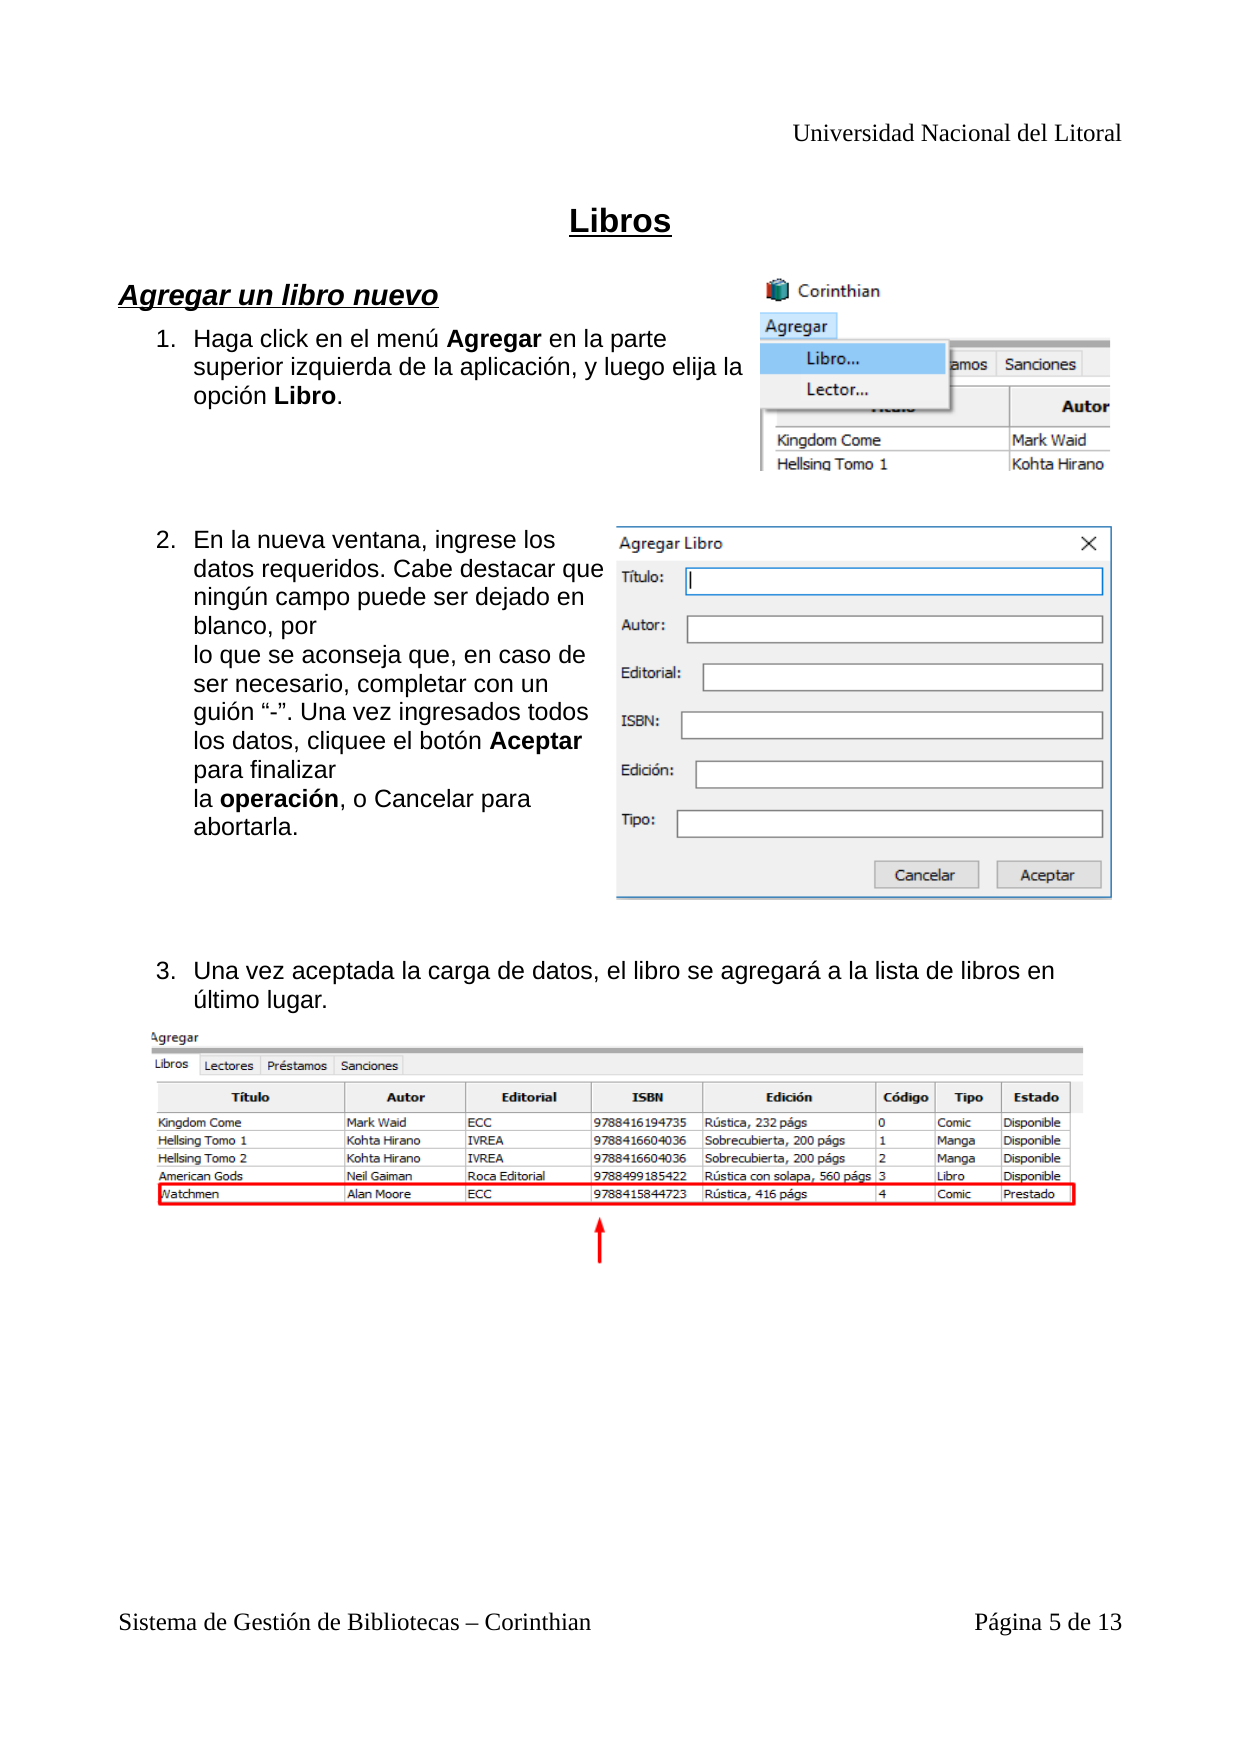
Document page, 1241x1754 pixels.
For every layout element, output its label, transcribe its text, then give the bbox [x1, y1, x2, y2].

picture [151, 913, 1084, 1161]
subtitle Agregar un libro nuevo [118, 277, 1122, 311]
list Haga click en el menú Agregar en la parte superior izquierda de la aplicación, y luego elija la opción Libro. [156, 323, 797, 410]
subtitle Libros [118, 201, 1122, 240]
list Una vez aceptada la carga de datos, el libro se agregará a la lista de libros en último lugar. [156, 841, 1122, 1189]
list la operación, o Cancelar para abortarla. [156, 697, 652, 726]
picture [652, 559, 1115, 902]
list En la nueva ventana, ingrese los datos requeridos. Cabe destacar que ningún campo puede ser dejado en blanco, por [156, 525, 1122, 582]
picture [797, 313, 1113, 474]
list lo que se aconseja que, en caso de ser necesario, completar con un guión “-”. Una vez ingresados todos los datos, cliquee el botón Aceptar para finalizar [156, 582, 652, 697]
